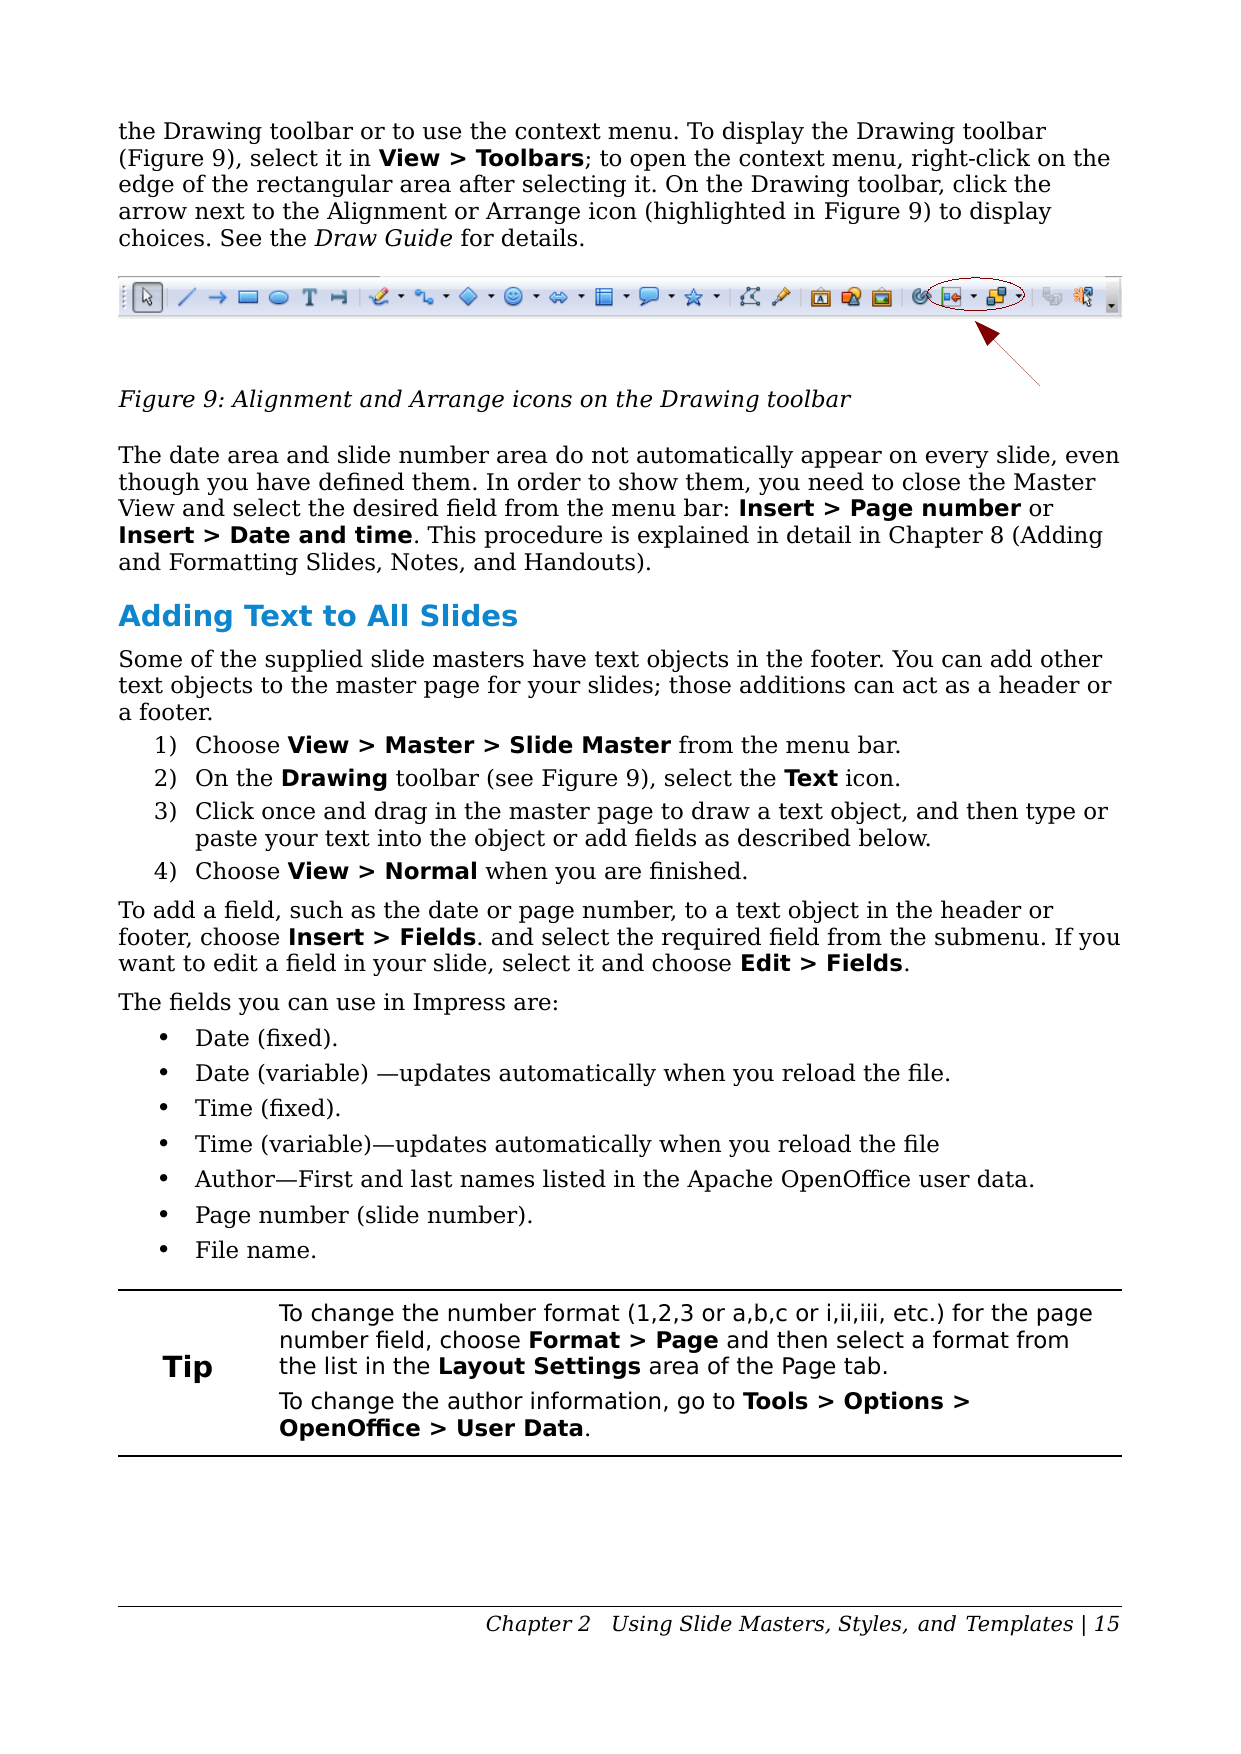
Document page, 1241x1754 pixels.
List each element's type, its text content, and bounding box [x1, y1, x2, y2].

list On the Drawing toolbar (see Figure 9), select the Text icon. [177, 765, 1122, 792]
list Time (fixed). [156, 1093, 1122, 1123]
list Time (variable)—updates automatically when you reload the file [156, 1129, 1122, 1158]
text To add a field, such as the date or page number, to a text object in the header or footer, choose Insert > Fields. and select the required field from the submenu. If you want to edit a field in your slide, select it and choose Edit > Fields. [118, 897, 1122, 977]
subtitle Adding Text to All Slides [118, 600, 1122, 634]
text Figure 9: Alignment and Arrange icons on the Drawing toolbar [118, 386, 1122, 412]
list Click once and drag in the master page to draw a text object, and then type or paste your text into the object or add fields as described below. [177, 798, 1122, 852]
table_header Tip [118, 1291, 257, 1455]
list Author—First and last names listed in the Apache OpenOffice user data. [156, 1164, 1122, 1193]
list The fields you can use in Impress are: [118, 989, 1122, 1016]
list Choose View > Master > Slide Master from the menu bar. [177, 732, 1122, 759]
list Choose View > Normal when you are finished. [177, 858, 1122, 884]
text The date area and slide number area do not automatically appear on every slide, even though you have defined them. In order to show them, you need to close the Master View and select the desired field from the menu bar: Insert > Page number or Insert > Date and time. This procedure is explained in detail in Chapter 8 (Adding and Formatting Slides, Notes, and Handouts). [118, 442, 1122, 575]
list Date (variable) —updates automatically when you reload the file. [156, 1058, 1122, 1087]
text the Drawing toolbar or to use the context menu. To display the Drawing toolbar (Figure 9), select it in View > Toolbars; to open the context menu, right-click on the edge of the rectangular area after selecting it. On the Drawing toolbar, click the arrow next to the Alignment or Arrange icon (highlighted in Figure 9) to display choices. See the Draw Guide for details. [118, 118, 1122, 251]
list File name. [156, 1235, 1122, 1264]
list Page number (slide number). [156, 1200, 1122, 1229]
table_header To change the number format (1,2,3 or a,b,c or i,ii,iii, etc.) for the page number field, choose Format > Page and then select a format from the list in the Layout Settings area of the Page tab. To change the author information, go to Tools > Options > OpenOffice > User Data. [258, 1291, 1122, 1455]
list Some of the supplied slide masters have text objects in the footer. You can add other text objects to the master page for your slides; those additions can act as a header or a footer. [118, 646, 1122, 726]
picture [118, 276, 1122, 319]
list Date (fixed). [156, 1023, 1122, 1052]
